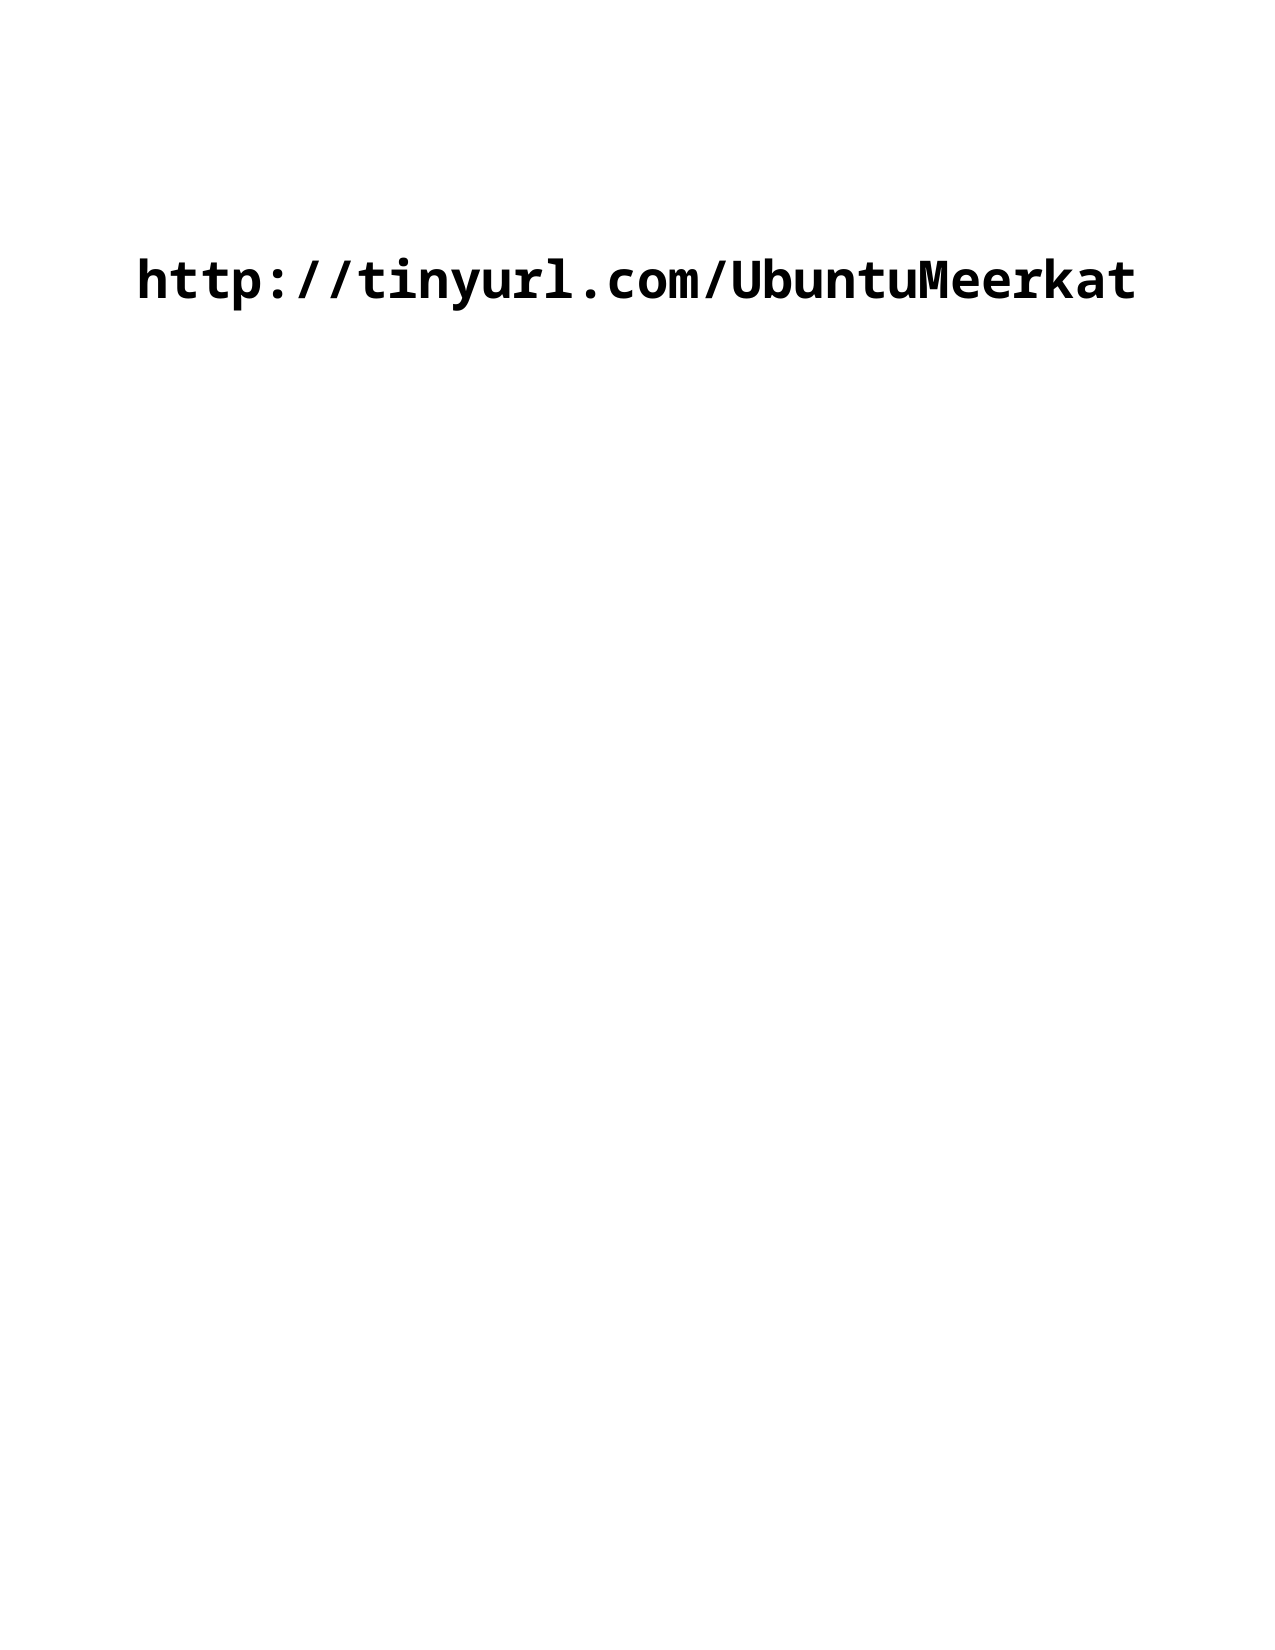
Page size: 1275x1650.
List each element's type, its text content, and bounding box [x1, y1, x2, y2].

text http://tinyurl.com/UbuntuMeerkat [118, 243, 1157, 314]
